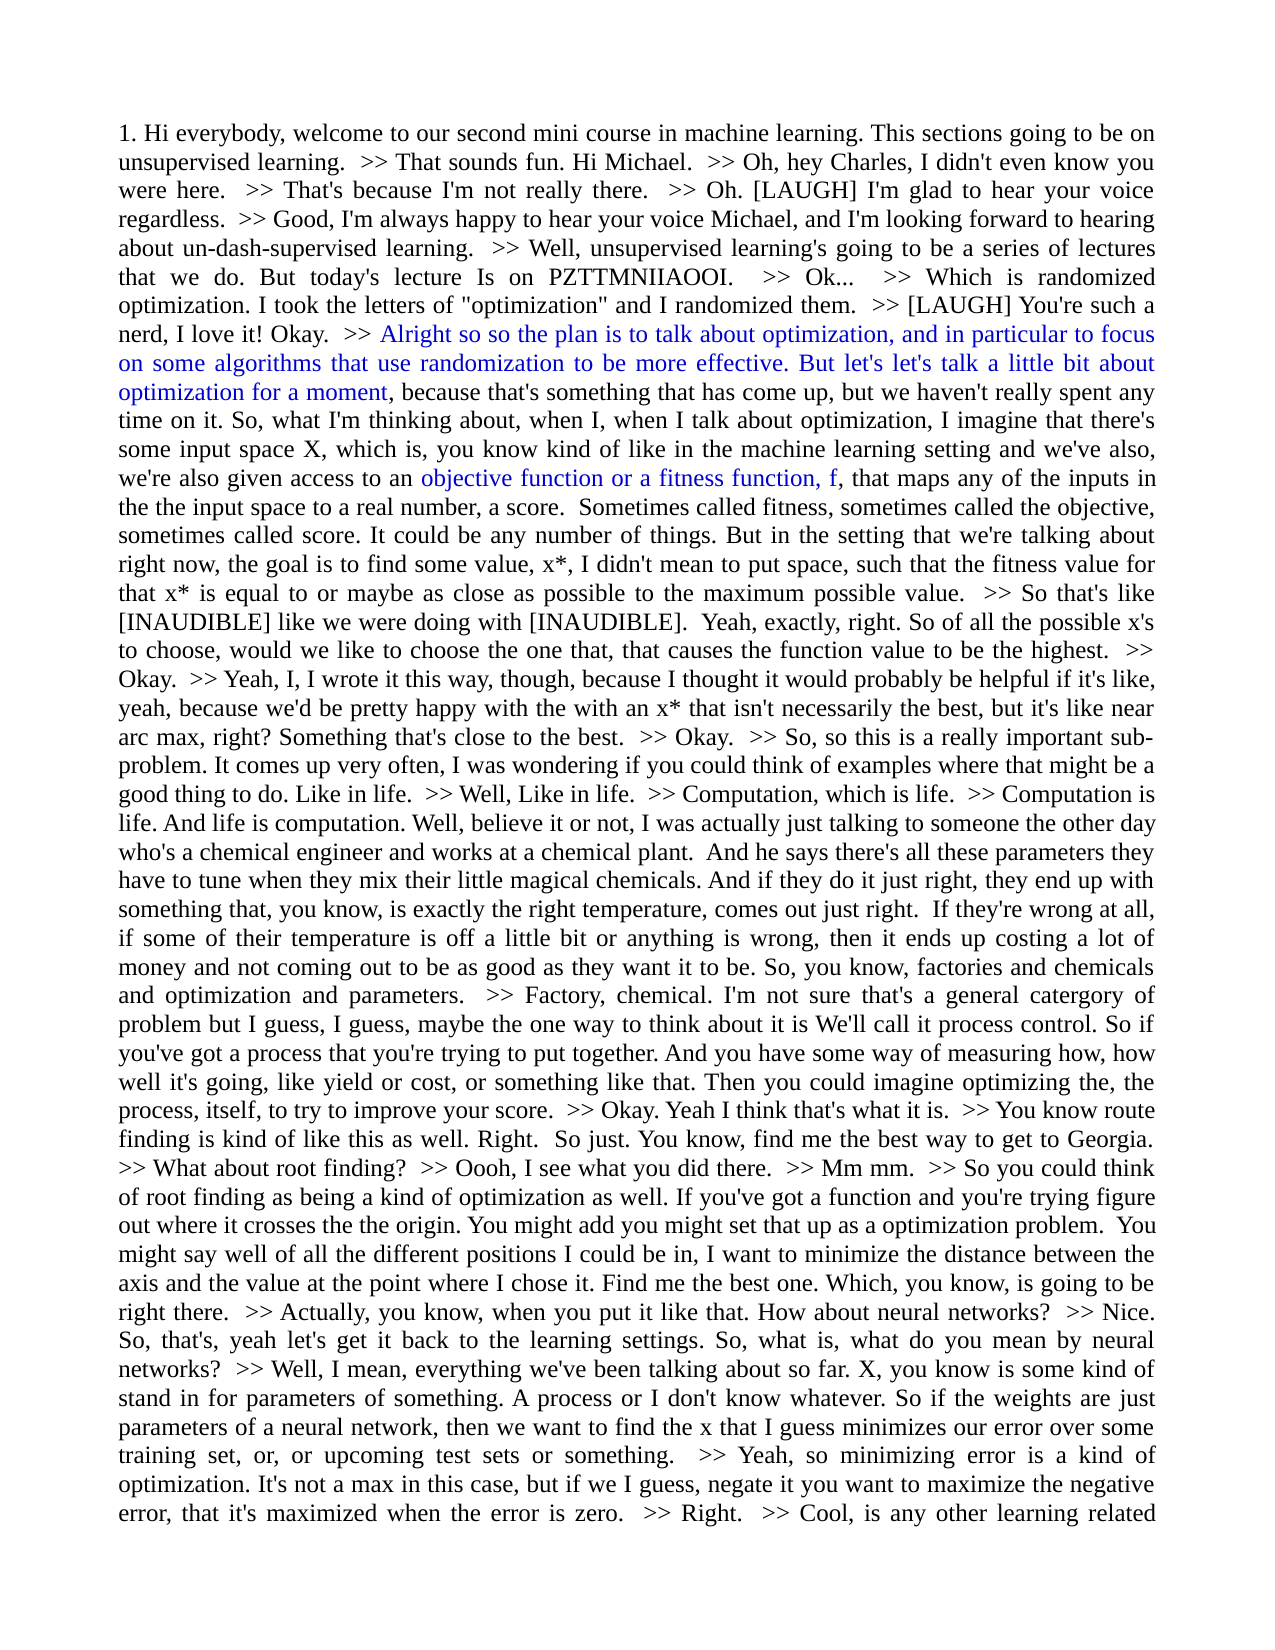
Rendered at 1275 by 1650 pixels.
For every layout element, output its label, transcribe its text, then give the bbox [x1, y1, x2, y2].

text 1. Hi everybody, welcome to our second mini course in machine learning. This sections going to be on unsupervised learning. >> That sounds fun. Hi Michael. >> Oh, hey Charles, I didn't even know you were here. >> That's because I'm not really there. >> Oh. [LAUGH] I'm glad to hear your voice regardless. >> Good, I'm always happy to hear your voice Michael, and I'm looking forward to hearing about un-dash-supervised learning. >> Well, unsupervised learning's going to be a series of lectures that we do. But today's lecture Is on PZTTMNIIAOOI. >> Ok... >> Which is randomized optimization. I took the letters of "optimization" and I randomized them. >> [LAUGH] You're such a nerd, I love it! Okay. >> Alright so so the plan is to talk about optimization, and in particular to focus on some algorithms that use randomization to be more effective. But let's let's talk a little bit about optimization for a moment, because that's something that has come up, but we haven't really spent any time on it. So, what I'm thinking about, when I, when I talk about optimization, I imagine that there's some input space X, which is, you know kind of like in the machine learning setting and we've also, we're also given access to an objective function or a fitness function, f, that maps any of the inputs in the the input space to a real number, a score. Sometimes called fitness, sometimes called the objective, sometimes called score. It could be any number of things. But in the setting that we're talking about right now, the goal is to find some value, x*, I didn't mean to put space, such that the fitness value for that x* is equal to or maybe as close as possible to the maximum possible value. >> So that's like [INAUDIBLE] like we were doing with [INAUDIBLE]. Yeah, exactly, right. So of all the possible x's to choose, would we like to choose the one that, that causes the function value to be the highest. >> Okay. >> Yeah, I, I wrote it this way, though, because I thought it would probably be helpful if it's like, yeah, because we'd be pretty happy with the with an x* that isn't necessarily the best, but it's like near arc max, right? Something that's close to the best. >> Okay. >> So, so this is a really important sub-problem. It comes up very often, I was wondering if you could think of examples where that might be a good thing to do. Like in life. >> Well, Like in life. >> Computation, which is life. >> Computation is life. And life is computation. Well, believe it or not, I was actually just talking to someone the other day who's a chemical engineer and works at a chemical plant. And he says there's all these parameters they have to tune when they mix their little magical chemicals. And if they do it just right, they end up with something that, you know, is exactly the right temperature, comes out just right. If they're wrong at all, if some of their temperature is off a little bit or anything is wrong, then it ends up costing a lot of money and not coming out to be as good as they want it to be. So, you know, factories and chemicals and optimization and parameters. >> Factory, chemical. I'm not sure that's a general catergory of problem but I guess, I guess, maybe the one way to think about it is We'll call it process control. So if you've got a process that you're trying to put together. And you have some way of measuring how, how well it's going, like yield or cost, or something like that. Then you could imagine optimizing the, the process, itself, to try to improve your score. >> Okay. Yeah I think that's what it is. >> You know route finding is kind of like this as well. Right. So just. You know, find me the best way to get to Georgia. >> What about root finding? >> Oooh, I see what you did there. >> Mm mm. >> So you could think of root finding as being a kind of optimization as well. If you've got a function and you're trying figure out where it crosses the the origin. You might add you might set that up as a optimization problem. You might say well of all the different positions I could be in, I want to minimize the distance between the axis and the value at the point where I chose it. Find me the best one. Which, you know, is going to be right there. >> Actually, you know, when you put it like that. How about neural networks? >> Nice. So, that's, yeah let's get it back to the learning settings. So, what is, what do you mean by neural networks? >> Well, I mean, everything we've been talking about so far. X, you know is some kind of stand in for parameters of something. A process or I don't know whatever. So if the weights are just parameters of a neural network, then we want to find the x that I guess minimizes our error over some training set, or, or upcoming test sets or something. >> Yeah, so minimizing error is a kind of optimization. It's not a max in this case, but if we I guess, negate it you want to maximize the negative error, that it's maximized when the error is zero. >> Right. >> Cool, is any other learning related [118, 118, 1157, 1527]
